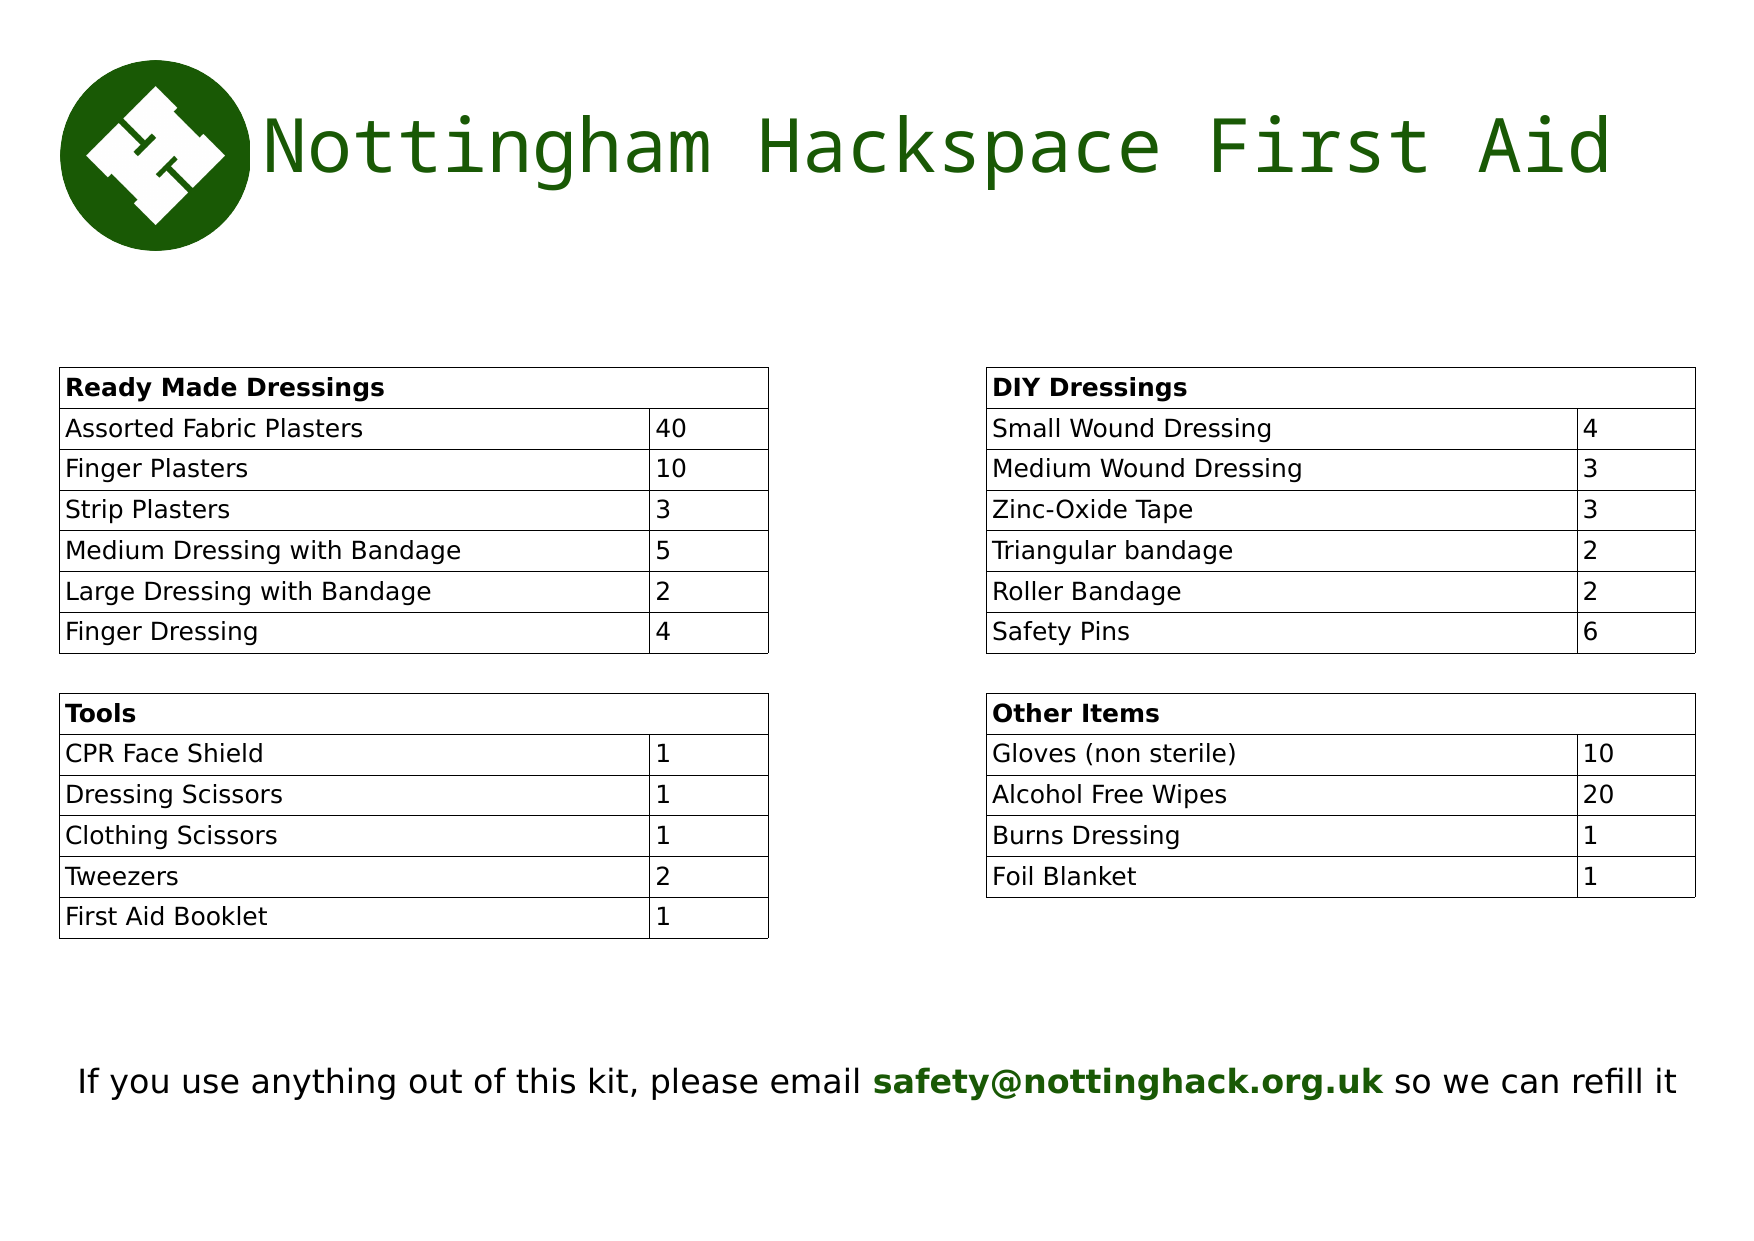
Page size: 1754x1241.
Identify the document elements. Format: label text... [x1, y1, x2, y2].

table_cell 2 [650, 572, 768, 612]
table_cell Large Dressing with Bandage [60, 572, 649, 612]
table_cell Dressing Scissors [60, 776, 649, 815]
table_cell [769, 571, 986, 612]
table_cell 2 [650, 857, 768, 897]
table_cell Tweezers [60, 857, 649, 897]
table_cell 40 [650, 409, 768, 449]
table_cell 2 [1578, 531, 1695, 571]
table_cell Finger Dressing [60, 613, 649, 652]
table_cell CPR Face Shield [60, 735, 649, 774]
table_cell [986, 654, 1577, 693]
table_cell Strip Plasters [60, 491, 649, 530]
table_cell 1 [650, 735, 768, 774]
table_cell 6 [1578, 613, 1695, 652]
picture [60, 60, 250, 251]
table_cell 1 [1578, 816, 1695, 856]
table_cell Small Wound Dressing [987, 409, 1577, 449]
table_cell 3 [1578, 450, 1695, 489]
table_cell [769, 693, 986, 734]
table_cell Burns Dressing [987, 816, 1577, 856]
table_cell [769, 734, 986, 774]
table_cell [769, 856, 986, 897]
table_cell Alcohol Free Wipes [987, 776, 1577, 815]
table_cell Medium Wound Dressing [987, 450, 1577, 489]
table_cell [769, 490, 986, 530]
table_cell [768, 653, 986, 693]
table_cell First Aid Booklet [60, 898, 649, 937]
table_header DIY Dressings [987, 368, 1695, 408]
table_cell [650, 654, 768, 693]
table_cell Gloves (non sterile) [987, 735, 1577, 774]
table_cell [769, 775, 986, 815]
table_cell Safety Pins [987, 613, 1577, 652]
table_header [769, 367, 986, 408]
table_cell 4 [650, 613, 768, 652]
text Nottingham Hackspace First Aid [250, 93, 1695, 195]
table_header Ready Made Dressings [60, 368, 768, 408]
table_cell 4 [1578, 409, 1695, 449]
table_cell [1577, 898, 1695, 937]
table_cell [1577, 654, 1695, 693]
text If you use anything out of this kit, please email safety@nottinghack.org.uk so we can refill it [59, 1063, 1695, 1102]
table_cell 20 [1578, 776, 1695, 815]
table_cell [769, 897, 986, 937]
table_cell [769, 612, 986, 652]
table_cell 10 [1578, 735, 1695, 774]
table_cell Clothing Scissors [60, 816, 649, 856]
table_cell Tools [60, 694, 768, 734]
table_cell 1 [650, 776, 768, 815]
table_cell Medium Dressing with Bandage [60, 531, 649, 571]
table_cell Finger Plasters [60, 450, 649, 489]
table_cell [769, 408, 986, 449]
table_cell Triangular bandage [987, 531, 1577, 571]
table_cell Zinc-Oxide Tape [987, 491, 1577, 530]
table_cell Other Items [987, 694, 1695, 734]
table_cell 1 [650, 898, 768, 937]
table_cell 10 [650, 450, 768, 489]
table_cell 1 [650, 816, 768, 856]
table_cell [769, 815, 986, 856]
table_cell 3 [1578, 491, 1695, 530]
table_cell Roller Bandage [987, 572, 1577, 612]
table_cell [59, 654, 649, 693]
table_cell Foil Blanket [987, 857, 1577, 897]
table_cell [769, 449, 986, 489]
table_cell Assorted Fabric Plasters [60, 409, 649, 449]
table_cell [986, 898, 1577, 937]
table_cell 3 [650, 491, 768, 530]
table_cell 5 [650, 531, 768, 571]
table_cell 2 [1578, 572, 1695, 612]
table_cell 1 [1578, 857, 1695, 897]
table_cell [769, 530, 986, 571]
